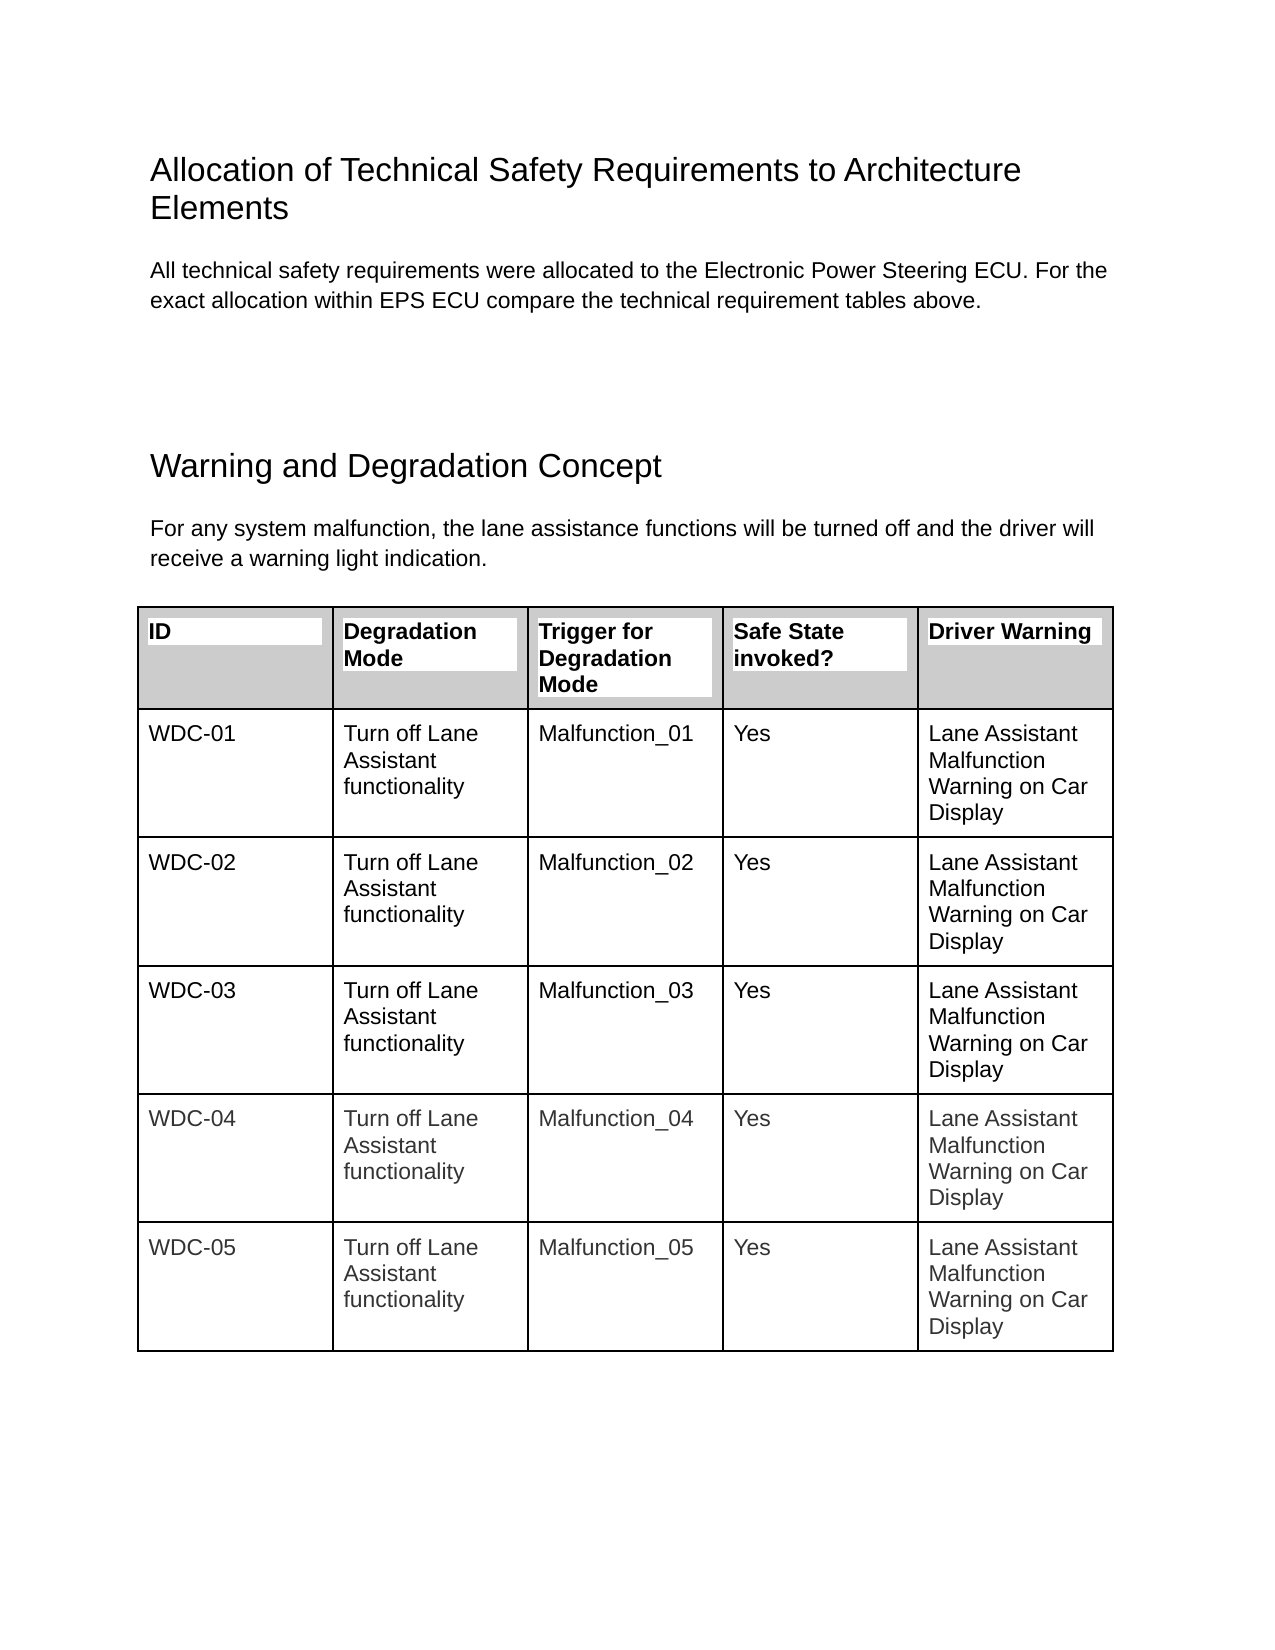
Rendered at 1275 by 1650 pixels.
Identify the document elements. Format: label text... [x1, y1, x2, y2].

table_cell Yes [724, 710, 917, 836]
table_header Driver Warning [919, 608, 1112, 708]
table_header Safe State invoked? [724, 608, 917, 708]
table_cell Turn off Lane Assistant functionality [334, 1095, 527, 1221]
table_cell Lane Assistant Malfunction Warning on Car Display [919, 838, 1112, 964]
table_header Degradation Mode [334, 608, 527, 708]
table_cell Malfunction_02 [529, 838, 722, 964]
table_cell Turn off Lane Assistant functionality [334, 967, 527, 1093]
table_cell Turn off Lane Assistant functionality [334, 710, 527, 836]
table_cell WDC-05 [139, 1223, 332, 1349]
table_cell Malfunction_01 [529, 710, 722, 836]
text All technical safety requirements were allocated to the Electronic Power Steering ECU. For the exact allocation within EPS ECU compare the technical requirement tables above. [150, 257, 1125, 314]
table_cell Lane Assistant Malfunction Warning on Car Display [919, 710, 1112, 836]
table_cell Lane Assistant Malfunction Warning on Car Display [919, 1223, 1112, 1349]
table_cell Lane Assistant Malfunction Warning on Car Display [919, 1095, 1112, 1221]
table_cell Yes [724, 967, 917, 1093]
table_cell Yes [724, 838, 917, 964]
table_cell WDC-03 [139, 967, 332, 1093]
table_cell Malfunction_04 [529, 1095, 722, 1221]
table_header Trigger for Degradation Mode [529, 608, 722, 708]
subtitle Allocation of Technical Safety Requirements to Architecture Elements [150, 150, 1125, 227]
subtitle Warning and Degradation Concept [150, 447, 1125, 485]
table_header ID [139, 608, 332, 708]
table_cell Malfunction_03 [529, 967, 722, 1093]
table_cell WDC-04 [139, 1095, 332, 1221]
table_cell Yes [724, 1095, 917, 1221]
text For any system malfunction, the lane assistance functions will be turned off and the driver will receive a warning light indication. [150, 515, 1125, 572]
table_cell Yes [724, 1223, 917, 1349]
table_cell Turn off Lane Assistant functionality [334, 838, 527, 964]
table_cell Malfunction_05 [529, 1223, 722, 1349]
table_cell Lane Assistant Malfunction Warning on Car Display [919, 967, 1112, 1093]
table_cell WDC-01 [139, 710, 332, 836]
table_cell WDC-02 [139, 838, 332, 964]
table_cell Turn off Lane Assistant functionality [334, 1223, 527, 1349]
